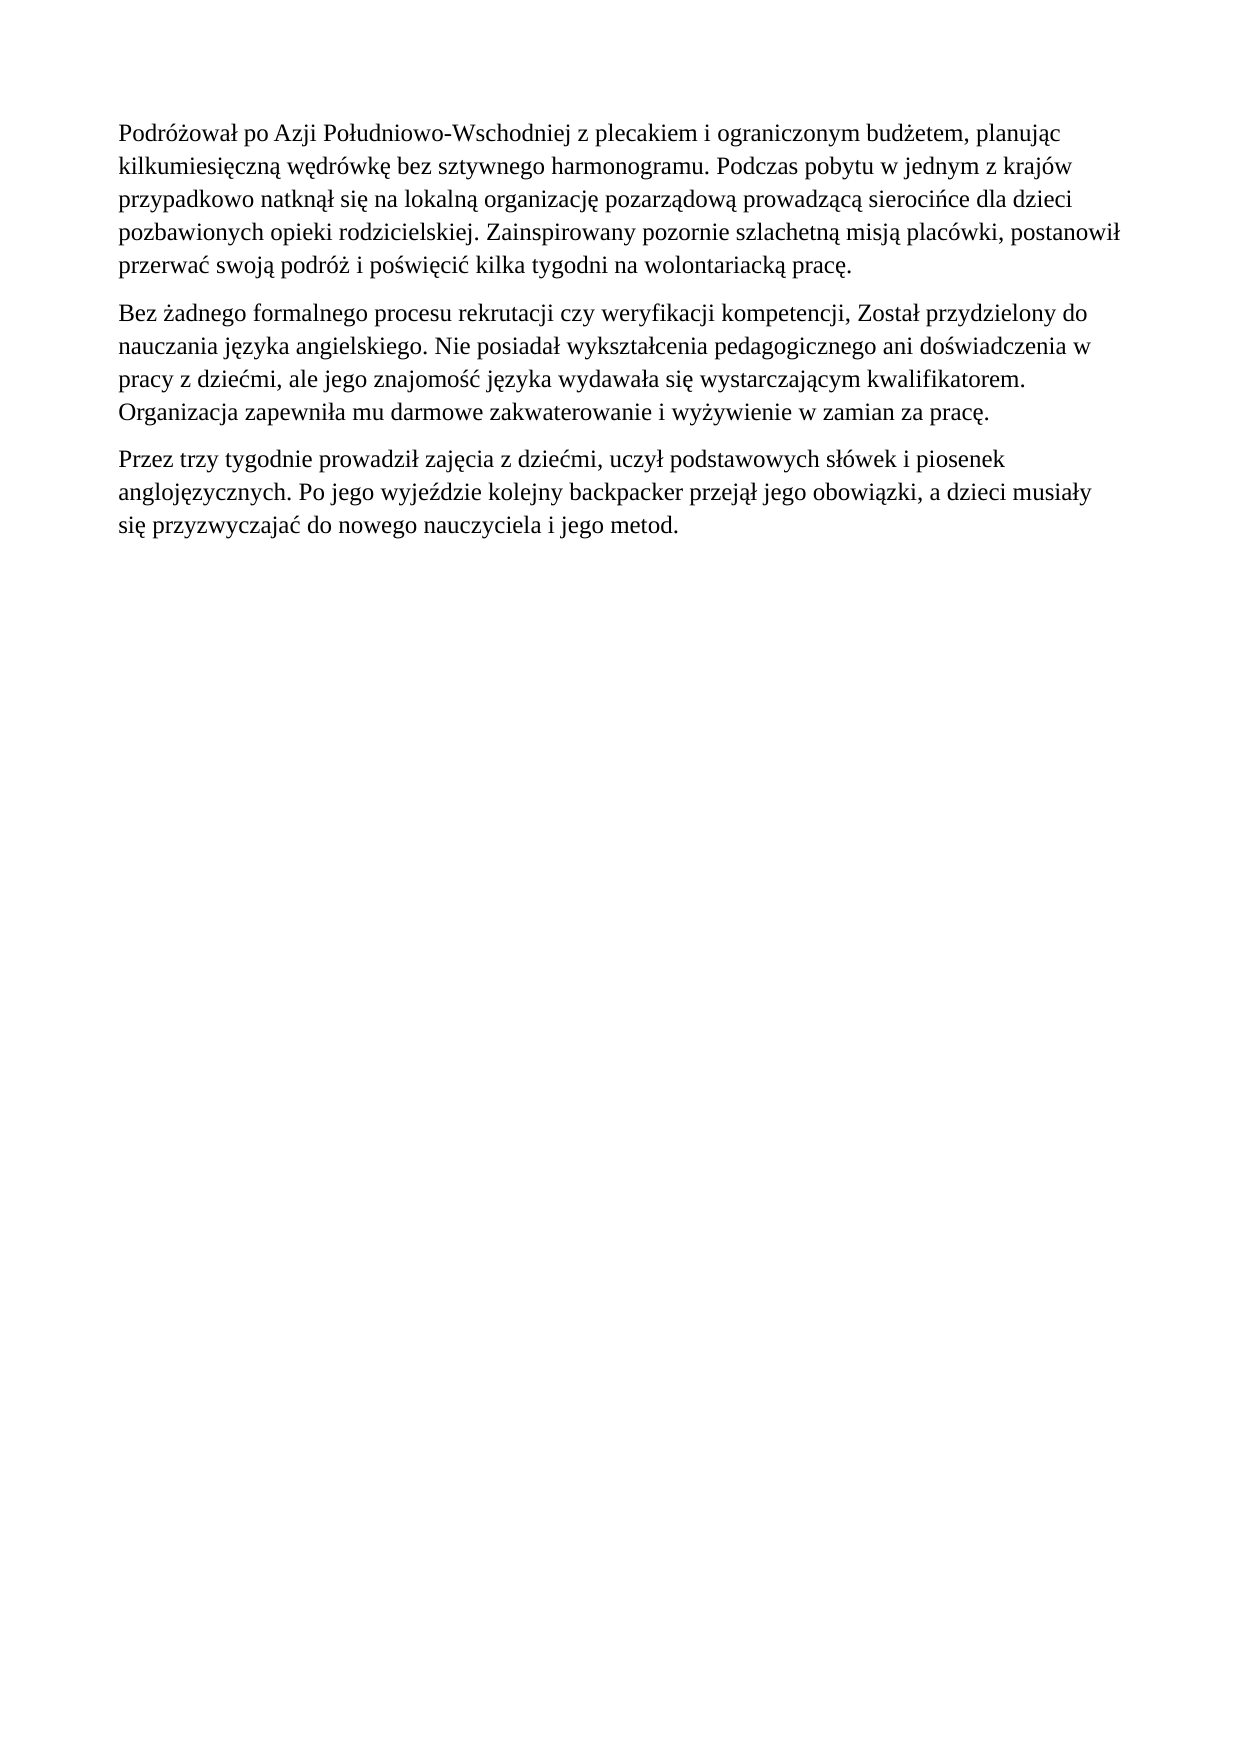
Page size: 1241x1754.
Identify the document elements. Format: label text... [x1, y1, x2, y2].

text Bez żadnego formalnego procesu rekrutacji czy weryfikacji kompetencji, Został przydzielony do nauczania języka angielskiego. Nie posiadał wykształcenia pedagogicznego ani doświadczenia w pracy z dziećmi, ale jego znajomość języka wydawała się wystarczającym kwalifikatorem. Organizacja zapewniła mu darmowe zakwaterowanie i wyżywienie w zamian za pracę. [118, 298, 1122, 426]
text Przez trzy tygodnie prowadził zajęcia z dziećmi, uczył podstawowych słówek i piosenek anglojęzycznych. Po jego wyjeździe kolejny backpacker przejął jego obowiązki, a dzieci musiały się przyzwyczajać do nowego nauczyciela i jego metod. [118, 444, 1122, 539]
text Podróżował po Azji Południowo-Wschodniej z plecakiem i ograniczonym budżetem, planując kilkumiesięczną wędrówkę bez sztywnego harmonogramu. Podczas pobytu w jednym z krajów przypadkowo natknął się na lokalną organizację pozarządową prowadzącą sierocińce dla dzieci pozbawionych opieki rodzicielskiej. Zainspirowany pozornie szlachetną misją placówki, postanowił przerwać swoją podróż i poświęcić kilka tygodni na wolontariacką pracę. [118, 118, 1122, 279]
